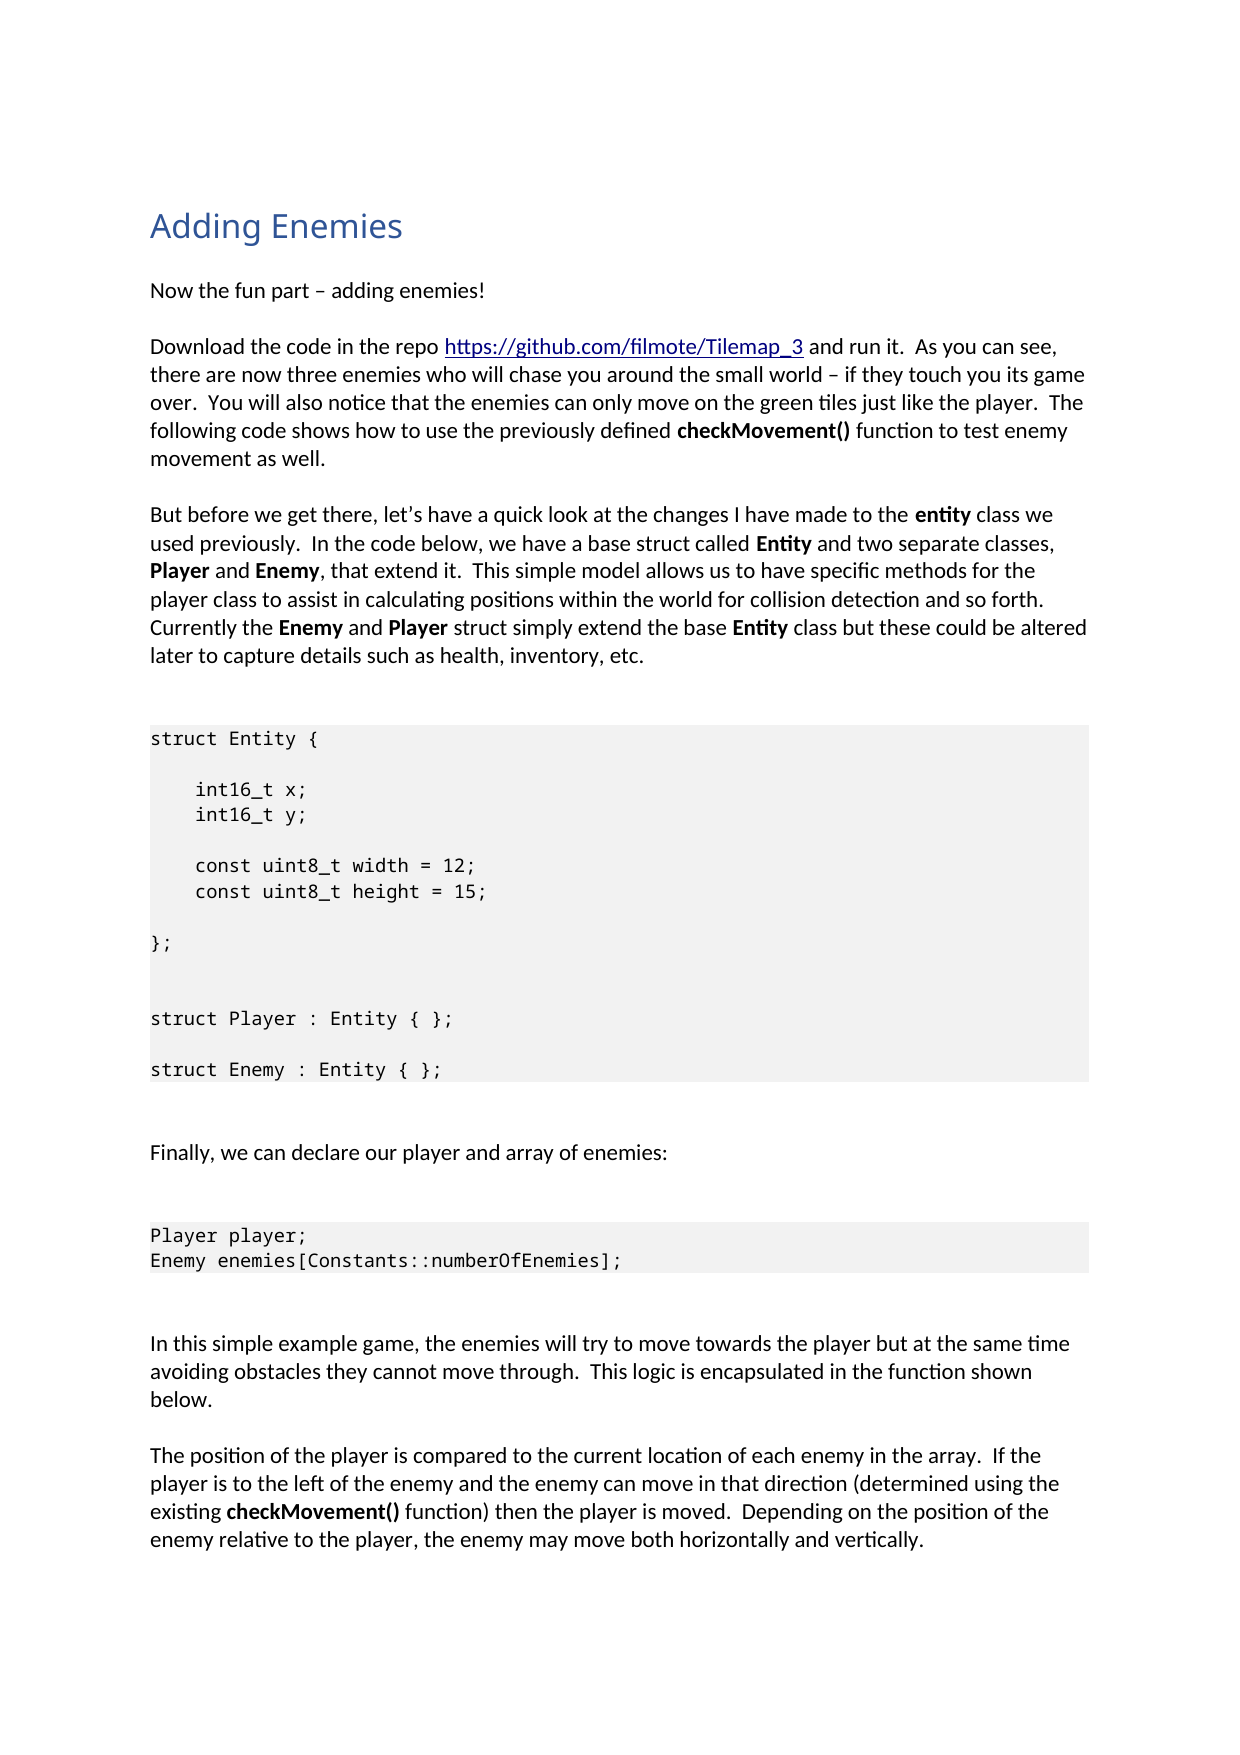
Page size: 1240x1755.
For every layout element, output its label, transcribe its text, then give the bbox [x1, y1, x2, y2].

text Player player; [150, 1222, 1089, 1248]
text int16_t x; [150, 776, 1089, 801]
text Enemy enemies[Constants::numberOfEnemies]; [150, 1248, 1089, 1273]
text struct Entity { [150, 725, 1089, 750]
text int16_t y; [150, 801, 1089, 827]
text Now the fun part – adding enemies! [150, 276, 1089, 304]
text const uint8_t height = 15; [150, 878, 1089, 903]
text The position of the player is compared to the current location of each enemy in the array. If the player is to the left of the enemy and the enemy can move in that direction (determined using the existing checkMovement() function) then the player is moved. Depending on the position of the enemy relative to the player, the enemy may move both horizontally and vertically. [150, 1441, 1089, 1553]
text struct Enemy : Entity { }; [150, 1057, 1089, 1082]
text Finally, we can declare our player and array of enemies: [150, 1138, 1089, 1166]
text }; [150, 929, 1089, 954]
text const uint8_t width = 12; [150, 852, 1089, 878]
text In this simple example game, the enemies will try to move towards the player but at the same time avoiding obstacles they cannot move through. This logic is encapsulated in the function shown below. [150, 1329, 1089, 1413]
text Download the code in the repo https://github.com/filmote/Tilemap_3 and run it. As you can see, there are now three enemies who will chase you around the small world – if they touch you its game over. You will also notice that the enemies can only move on the green tiles just like the player. The following code shows how to use the previously defined checkMovement() function to test enemy movement as well. [150, 332, 1089, 473]
text struct Player : Entity { }; [150, 1006, 1089, 1031]
subtitle Adding Enemies [150, 203, 1089, 248]
text But before we get there, let’s have a quick look at the changes I have made to the entity class we used previously. In the code below, we have a base struct called Entity and two separate classes, Player and Enemy, that extend it. This simple model allows us to have specific methods for the player class to assist in calculating positions within the world for collision detection and so forth. Currently the Enemy and Player struct simply extend the base Entity class but these could be altered later to capture details such as health, inventory, etc. [150, 501, 1089, 669]
